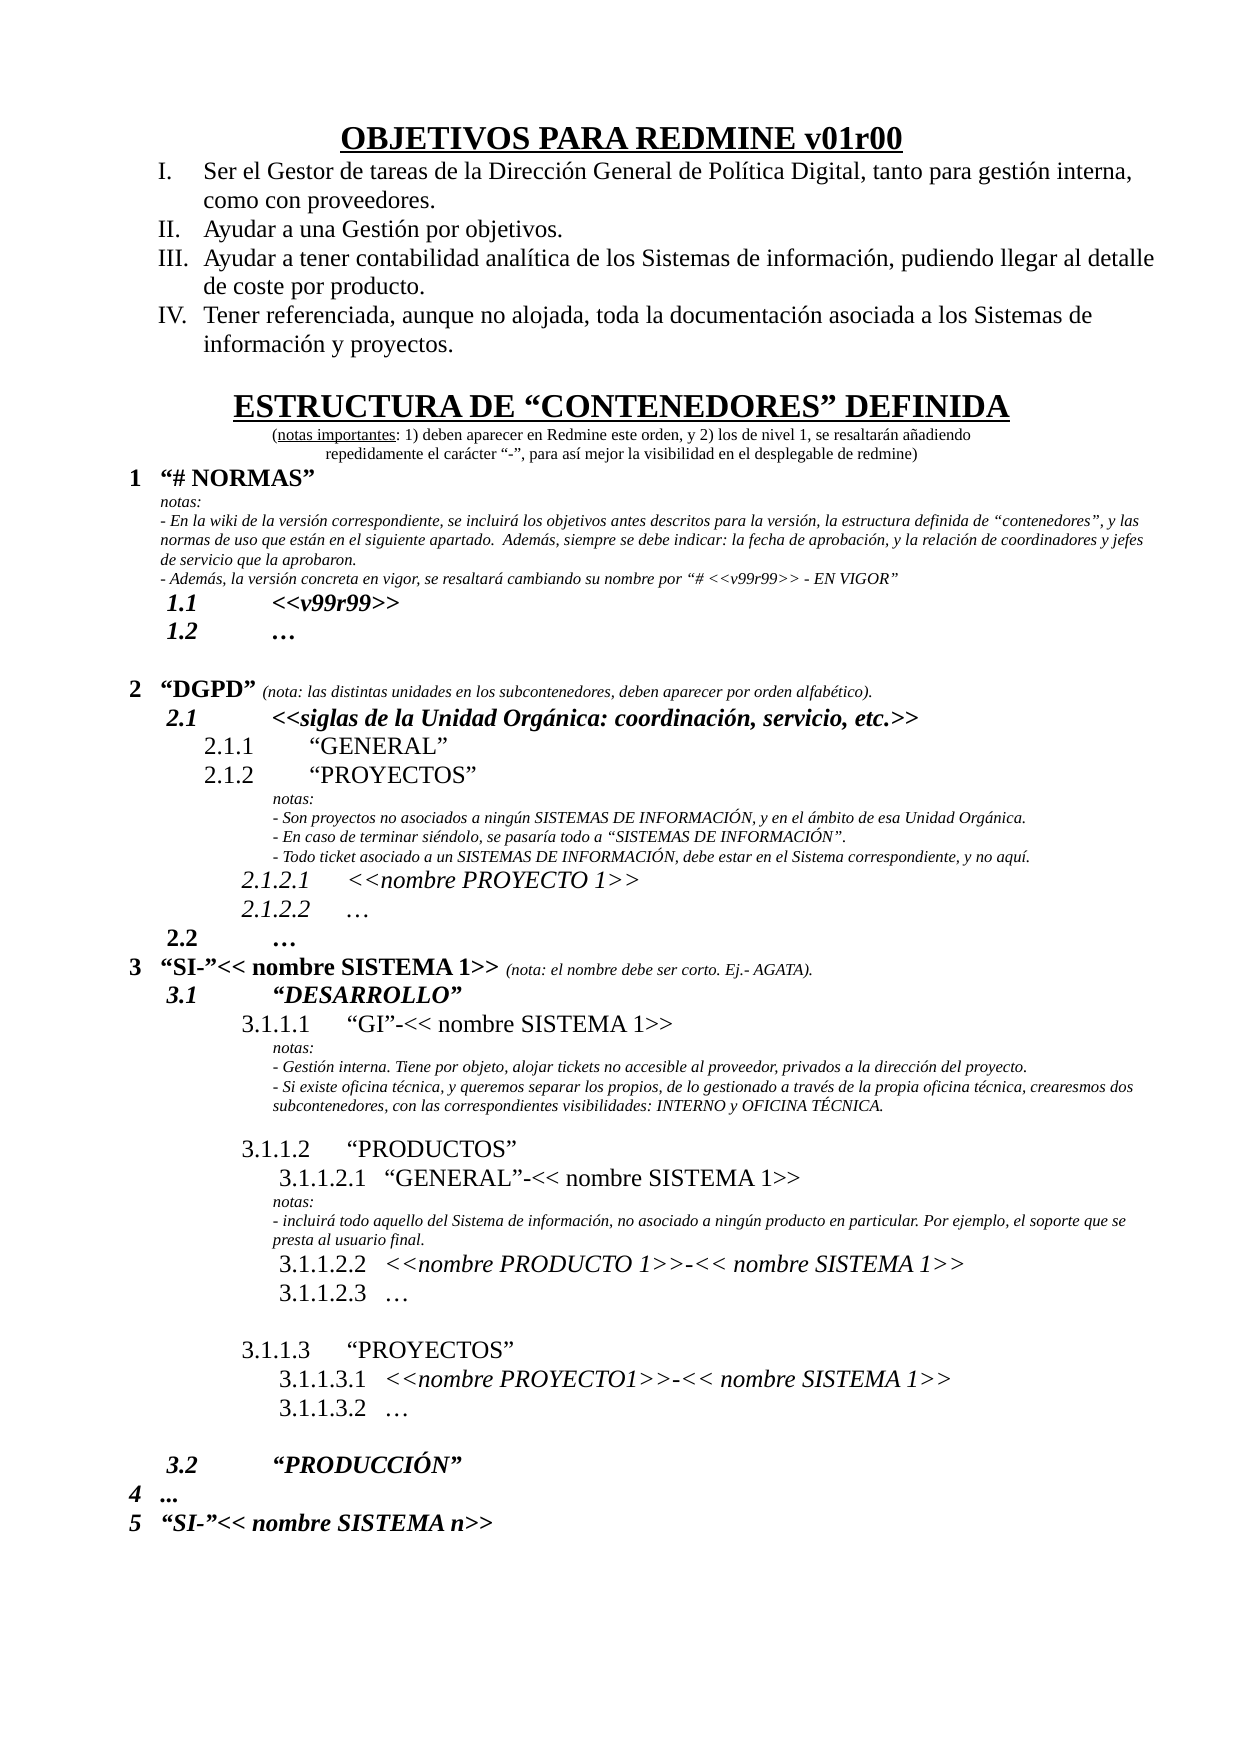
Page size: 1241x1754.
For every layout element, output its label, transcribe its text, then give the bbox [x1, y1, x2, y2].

list … [160, 923, 1158, 952]
list ... [123, 1479, 1158, 1508]
list notas: [123, 492, 1158, 511]
list - Además, la versión concreta en vigor, se resaltará cambiando su nombre por “# <<v99r99>> - EN VIGOR” [123, 568, 1158, 588]
list “# NORMAS” [123, 463, 1158, 492]
list - Son proyectos no asociados a ningún SISTEMAS DE INFORMACIÓN, y en el ámbito de esa Unidad Orgánica. [235, 808, 1158, 827]
list notas: [235, 1038, 1158, 1057]
list “SI-”<< nombre SISTEMA 1>> (nota: el nombre debe ser corto. Ej.- AGATA). [123, 952, 1158, 981]
list <<nombre PROYECTO 1>> [235, 866, 1158, 894]
list - Todo ticket asociado a un SISTEMAS DE INFORMACIÓN, debe estar en el Sistema correspondiente, y no aquí. [235, 846, 1158, 866]
text ESTRUCTURA DE “CONTENEDORES” DEFINIDA [85, 386, 1158, 425]
list notas: [235, 789, 1158, 808]
list Ayudar a una Gestión por objetivos. [158, 214, 1158, 243]
list “PRODUCTOS” [235, 1134, 1158, 1163]
text OBJETIVOS PARA REDMINE v01r00 [85, 118, 1158, 156]
list “GENERAL”-<< nombre SISTEMA 1>> [273, 1163, 1158, 1191]
list “PRODUCCIÓN” [160, 1450, 1158, 1479]
list Tener referenciada, aunque no alojada, toda la documentación asociada a los Sistemas de información y proyectos. [158, 300, 1158, 358]
list - Si existe oficina técnica, y queremos separar los propios, de lo gestionado a través de la propia oficina técnica, crearesmos dos subcontenedores, con las correspondientes visibilidades: INTERNO y OFICINA TÉCNICA. [235, 1076, 1158, 1115]
list “PROYECTOS” [235, 1335, 1158, 1364]
list - En caso de terminar siéndolo, se pasaría todo a “SISTEMAS DE INFORMACIÓN”. [235, 827, 1158, 846]
list <<nombre PROYECTO1>>-<< nombre SISTEMA 1>> [273, 1364, 1158, 1393]
list notas: [235, 1191, 1158, 1211]
list <<v99r99>> [160, 588, 1158, 616]
list <<siglas de la Unidad Orgánica: coordinación, servicio, etc.>> [160, 703, 1158, 731]
list “PROYECTOS” [198, 760, 1158, 789]
list Ayudar a tener contabilidad analítica de los Sistemas de información, pudiendo llegar al detalle de coste por producto. [158, 243, 1158, 300]
list - En la wiki de la versión correspondiente, se incluirá los objetivos antes descritos para la versión, la estructura definida de “contenedores”, y las normas de uso que están en el siguiente apartado. Además, siempre se debe indicar: la fecha de aprobación, y la relación de coordinadores y jefes de servicio que la aprobaron. [123, 511, 1158, 568]
list … [160, 616, 1158, 645]
list “GENERAL” [198, 731, 1158, 760]
list … [273, 1393, 1158, 1421]
text (notas importantes: 1) deben aparecer en Redmine este orden, y 2) los de nivel 1, se resaltarán añadiendo repedidamente el carácter “-”, para así mejor la visibilidad en el desplegable de redmine) [233, 425, 1010, 463]
list “SI-”<< nombre SISTEMA n>> [123, 1508, 1158, 1536]
list <<nombre PRODUCTO 1>>-<< nombre SISTEMA 1>> [273, 1249, 1158, 1278]
list … [273, 1278, 1158, 1306]
list Ser el Gestor de tareas de la Dirección General de Política Digital, tanto para gestión interna, como con proveedores. [158, 156, 1158, 214]
list “GI”-<< nombre SISTEMA 1>> [235, 1009, 1158, 1038]
list - incluirá todo aquello del Sistema de información, no asociado a ningún producto en particular. Por ejemplo, el soporte que se presta al usuario final. [235, 1211, 1158, 1249]
list … [235, 894, 1158, 923]
list - Gestión interna. Tiene por objeto, alojar tickets no accesible al proveedor, privados a la dirección del proyecto. [235, 1057, 1158, 1076]
list “DGPD” (nota: las distintas unidades en los subcontenedores, deben aparecer por orden alfabético). [123, 674, 1158, 703]
list “DESARROLLO” [160, 981, 1158, 1009]
